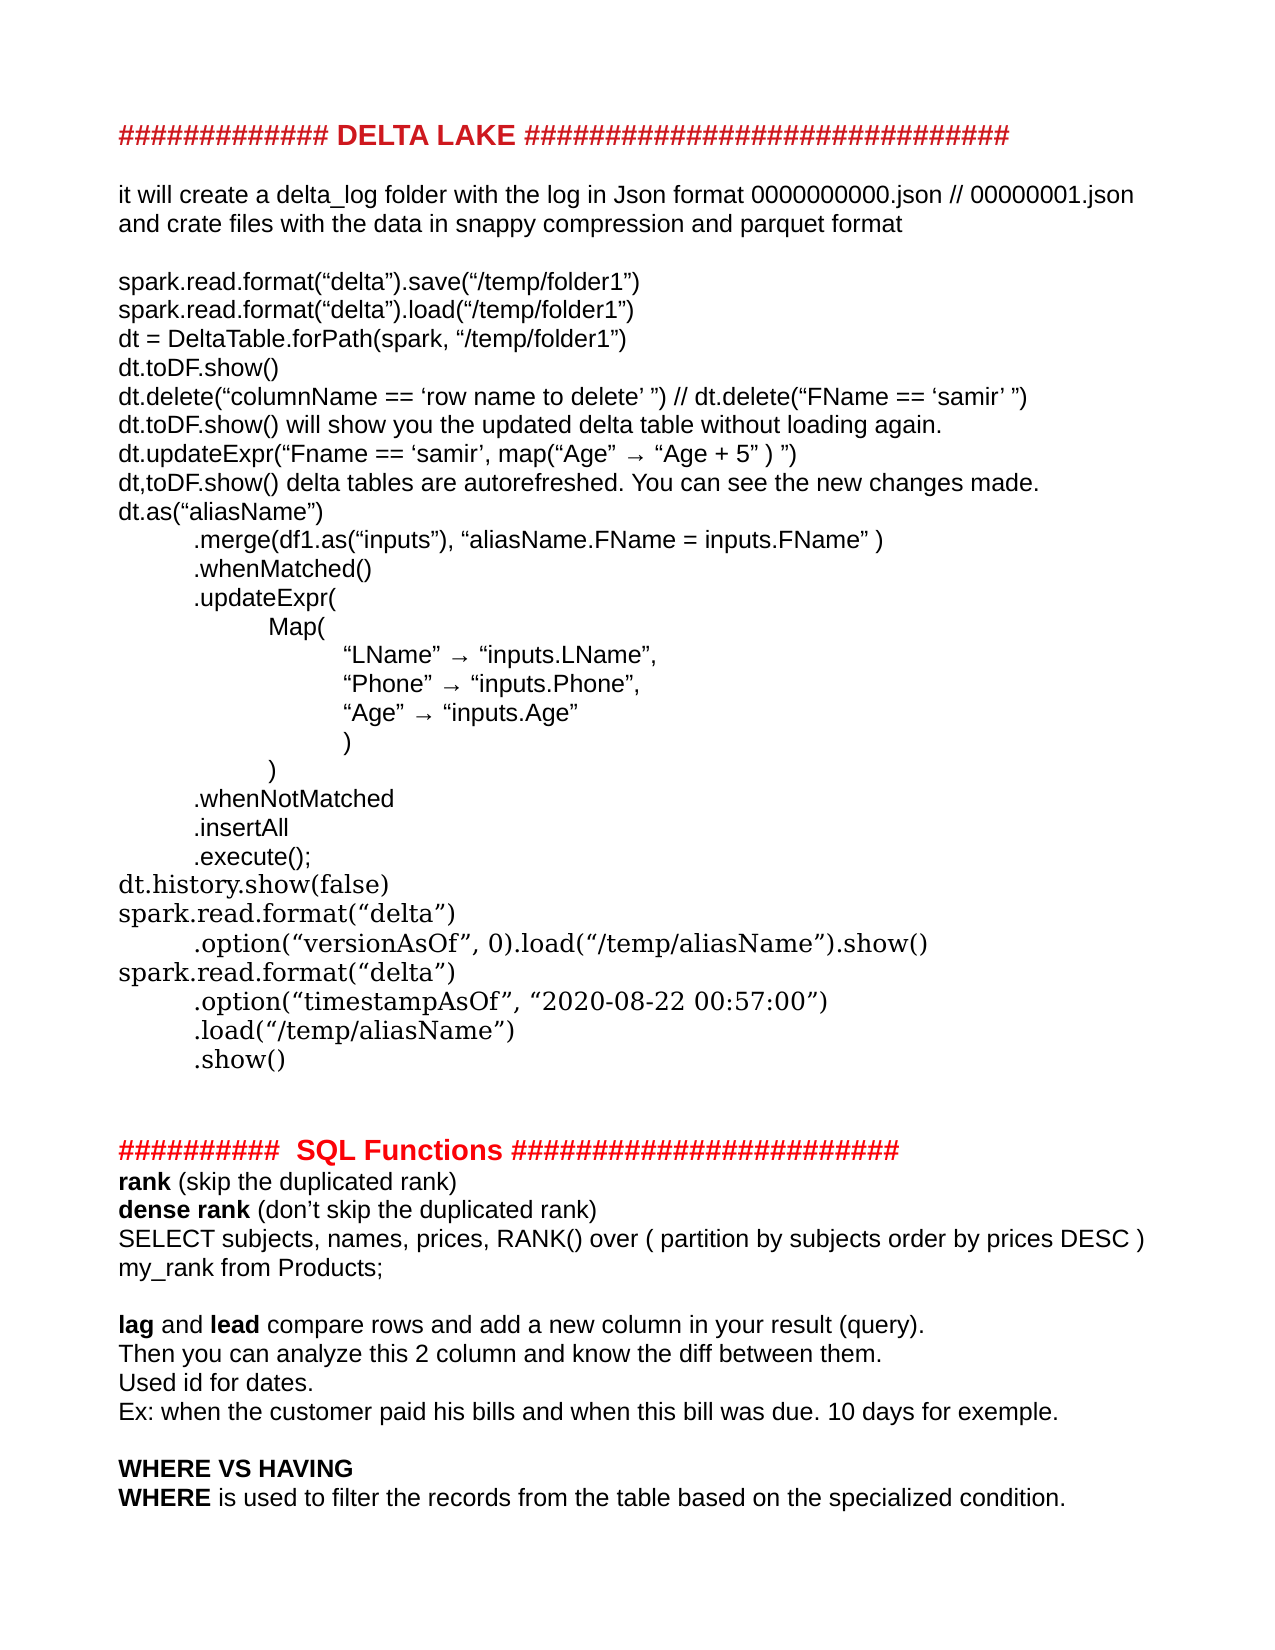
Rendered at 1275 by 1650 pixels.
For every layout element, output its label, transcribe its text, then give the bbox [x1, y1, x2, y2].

text WHERE is used to filter the records from the table based on the specialized condition. [118, 1483, 1157, 1511]
text and crate files with the data in snappy compression and parquet format [118, 209, 1157, 238]
text “Phone” → “inputs.Phone”, [118, 669, 1157, 698]
text lag and lead compare rows and add a new column in your result (query). [118, 1310, 1157, 1339]
text dt,toDF.show() delta tables are autorefreshed. You can see the new changes made. [118, 468, 1157, 497]
text Then you can analyze this 2 column and know the diff between them. [118, 1339, 1157, 1368]
text rank (skip the duplicated rank) [118, 1166, 1157, 1195]
text ) [118, 755, 1157, 784]
text “Age” → “inputs.Age” [118, 698, 1157, 727]
text spark.read.format(“delta”).save(“/temp/folder1”) [118, 267, 1157, 295]
text .whenMatched() [118, 554, 1157, 583]
text spark.read.format(“delta”) [118, 899, 1157, 929]
text .merge(df1.as(“inputs”), “aliasName.FName = inputs.FName” ) [118, 525, 1157, 554]
text SELECT subjects, names, prices, RANK() over ( partition by subjects order by prices DESC ) my_rank from Products; [118, 1224, 1157, 1281]
text dt.history.show(false) [118, 870, 1157, 899]
text Ex: when the customer paid his bills and when this bill was due. 10 days for exemple. [118, 1396, 1157, 1425]
text .option(“versionAsOf”, 0).load(“/temp/aliasName”).show() [118, 929, 1157, 958]
text Used id for dates. [118, 1368, 1157, 1396]
text dt.toDF.show() [118, 353, 1157, 382]
text .insertAll [118, 813, 1157, 842]
text dt.as(“aliasName”) [118, 497, 1157, 525]
text ########## SQL Functions ######################## [118, 1133, 1157, 1166]
text ############# DELTA LAKE ############################## [118, 118, 1157, 152]
text .updateExpr( [118, 583, 1157, 612]
text spark.read.format(“delta”).load(“/temp/folder1”) [118, 295, 1157, 324]
text it will create a delta_log folder with the log in Json format 0000000000.json // 00000001.json [118, 180, 1157, 209]
text dt.delete(“columnName == ‘row name to delete’ ”) // dt.delete(“FName == ‘samir’ ”) [118, 382, 1157, 410]
text dt = DeltaTable.forPath(spark, “/temp/folder1”) [118, 324, 1157, 353]
text WHERE VS HAVING [118, 1454, 1157, 1483]
text dt.toDF.show() will show you the updated delta table without loading again. [118, 410, 1157, 439]
text .show() [118, 1045, 1157, 1074]
text spark.read.format(“delta”) [118, 958, 1157, 987]
text ) [118, 727, 1157, 755]
text .option(“timestampAsOf”, “2020-08-22 00:57:00”) [118, 987, 1157, 1016]
text dt.updateExpr(“Fname == ‘samir’, map(“Age” → “Age + 5” ) ”) [118, 439, 1157, 468]
text dense rank (don’t skip the duplicated rank) [118, 1195, 1157, 1224]
text Map( [118, 612, 1157, 640]
text “LName” → “inputs.LName”, [118, 640, 1157, 669]
text .execute(); [118, 842, 1157, 870]
text .whenNotMatched [118, 784, 1157, 813]
text .load(“/temp/aliasName”) [118, 1016, 1157, 1045]
